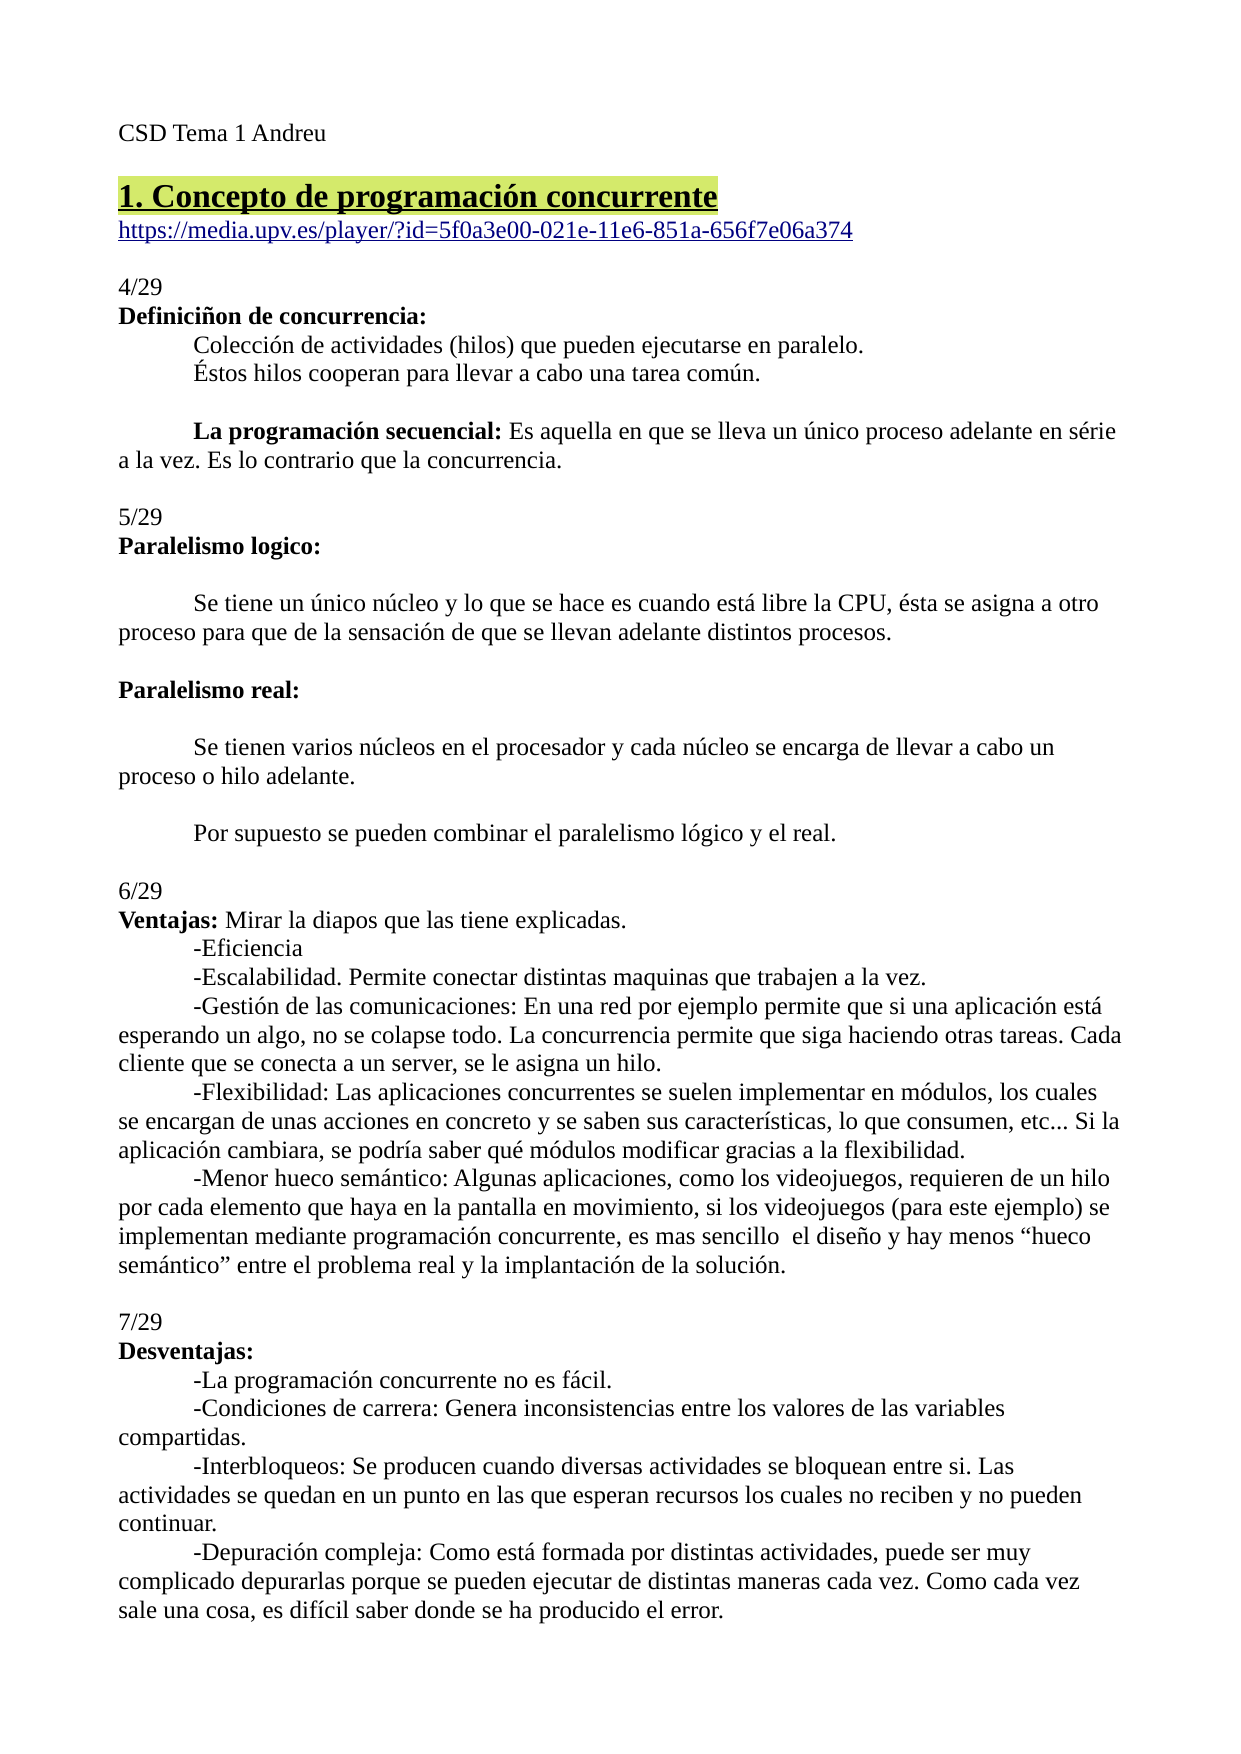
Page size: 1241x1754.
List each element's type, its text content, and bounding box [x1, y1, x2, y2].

text Por supuesto se pueden combinar el paralelismo lógico y el real. [118, 818, 1122, 847]
text 6/29 [118, 876, 1122, 905]
text 4/29 [118, 272, 1122, 301]
text -Flexibilidad: Las aplicaciones concurrentes se suelen implementar en módulos, los cuales se encargan de unas acciones en concreto y se saben sus características, lo que consumen, etc... Si la aplicación cambiara, se podría saber qué módulos modificar gracias a la flexibilidad. [118, 1077, 1122, 1163]
text Definiciñon de concurrencia: [118, 301, 1122, 330]
text -Condiciones de carrera: Genera inconsistencias entre los valores de las variables compartidas. [118, 1393, 1122, 1451]
text La programación secuencial: Es aquella en que se lleva un único proceso adelante en série a la vez. Es lo contrario que la concurrencia. [118, 416, 1122, 473]
text https://media.upv.es/player/?id=5f0a3e00-021e-11e6-851a-656f7e06a374 [118, 215, 1122, 243]
text Ventajas: Mirar la diapos que las tiene explicadas. [118, 905, 1122, 933]
text -Interbloqueos: Se producen cuando diversas actividades se bloquean entre si. Las actividades se quedan en un punto en las que esperan recursos los cuales no reciben y no pueden continuar. [118, 1451, 1122, 1537]
text -Escalabilidad. Permite conectar distintas maquinas que trabajen a la vez. [118, 962, 1122, 991]
text -La programación concurrente no es fácil. [118, 1365, 1122, 1393]
text 5/29 [118, 502, 1122, 531]
text Paralelismo real: [118, 675, 1122, 703]
text Se tiene un único núcleo y lo que se hace es cuando está libre la CPU, ésta se asigna a otro proceso para que de la sensación de que se llevan adelante distintos procesos. [118, 588, 1122, 646]
text Se tienen varios núcleos en el procesador y cada núcleo se encarga de llevar a cabo un proceso o hilo adelante. [118, 732, 1122, 790]
text Desventajas: [118, 1336, 1122, 1365]
text Paralelismo logico: [118, 531, 1122, 560]
text 7/29 [118, 1307, 1122, 1336]
text -Gestión de las comunicaciones: En una red por ejemplo permite que si una aplicación está esperando un algo, no se colapse todo. La concurrencia permite que siga haciendo otras tareas. Cada cliente que se conecta a un server, se le asigna un hilo. [118, 991, 1122, 1077]
text Colección de actividades (hilos) que pueden ejecutarse en paralelo. [118, 330, 1122, 358]
text -Depuración compleja: Como está formada por distintas actividades, puede ser muy complicado depurarlas porque se pueden ejecutar de distintas maneras cada vez. Como cada vez sale una cosa, es difícil saber donde se ha producido el error. [118, 1537, 1122, 1623]
text 1. Concepto de programación concurrente [118, 176, 1122, 215]
text -Menor hueco semántico: Algunas aplicaciones, como los videojuegos, requieren de un hilo por cada elemento que haya en la pantalla en movimiento, si los videojuegos (para este ejemplo) se implementan mediante programación concurrente, es mas sencillo el diseño y hay menos “hueco semántico” entre el problema real y la implantación de la solución. [118, 1163, 1122, 1278]
text -Eficiencia [118, 933, 1122, 962]
text Éstos hilos cooperan para llevar a cabo una tarea común. [118, 358, 1122, 387]
